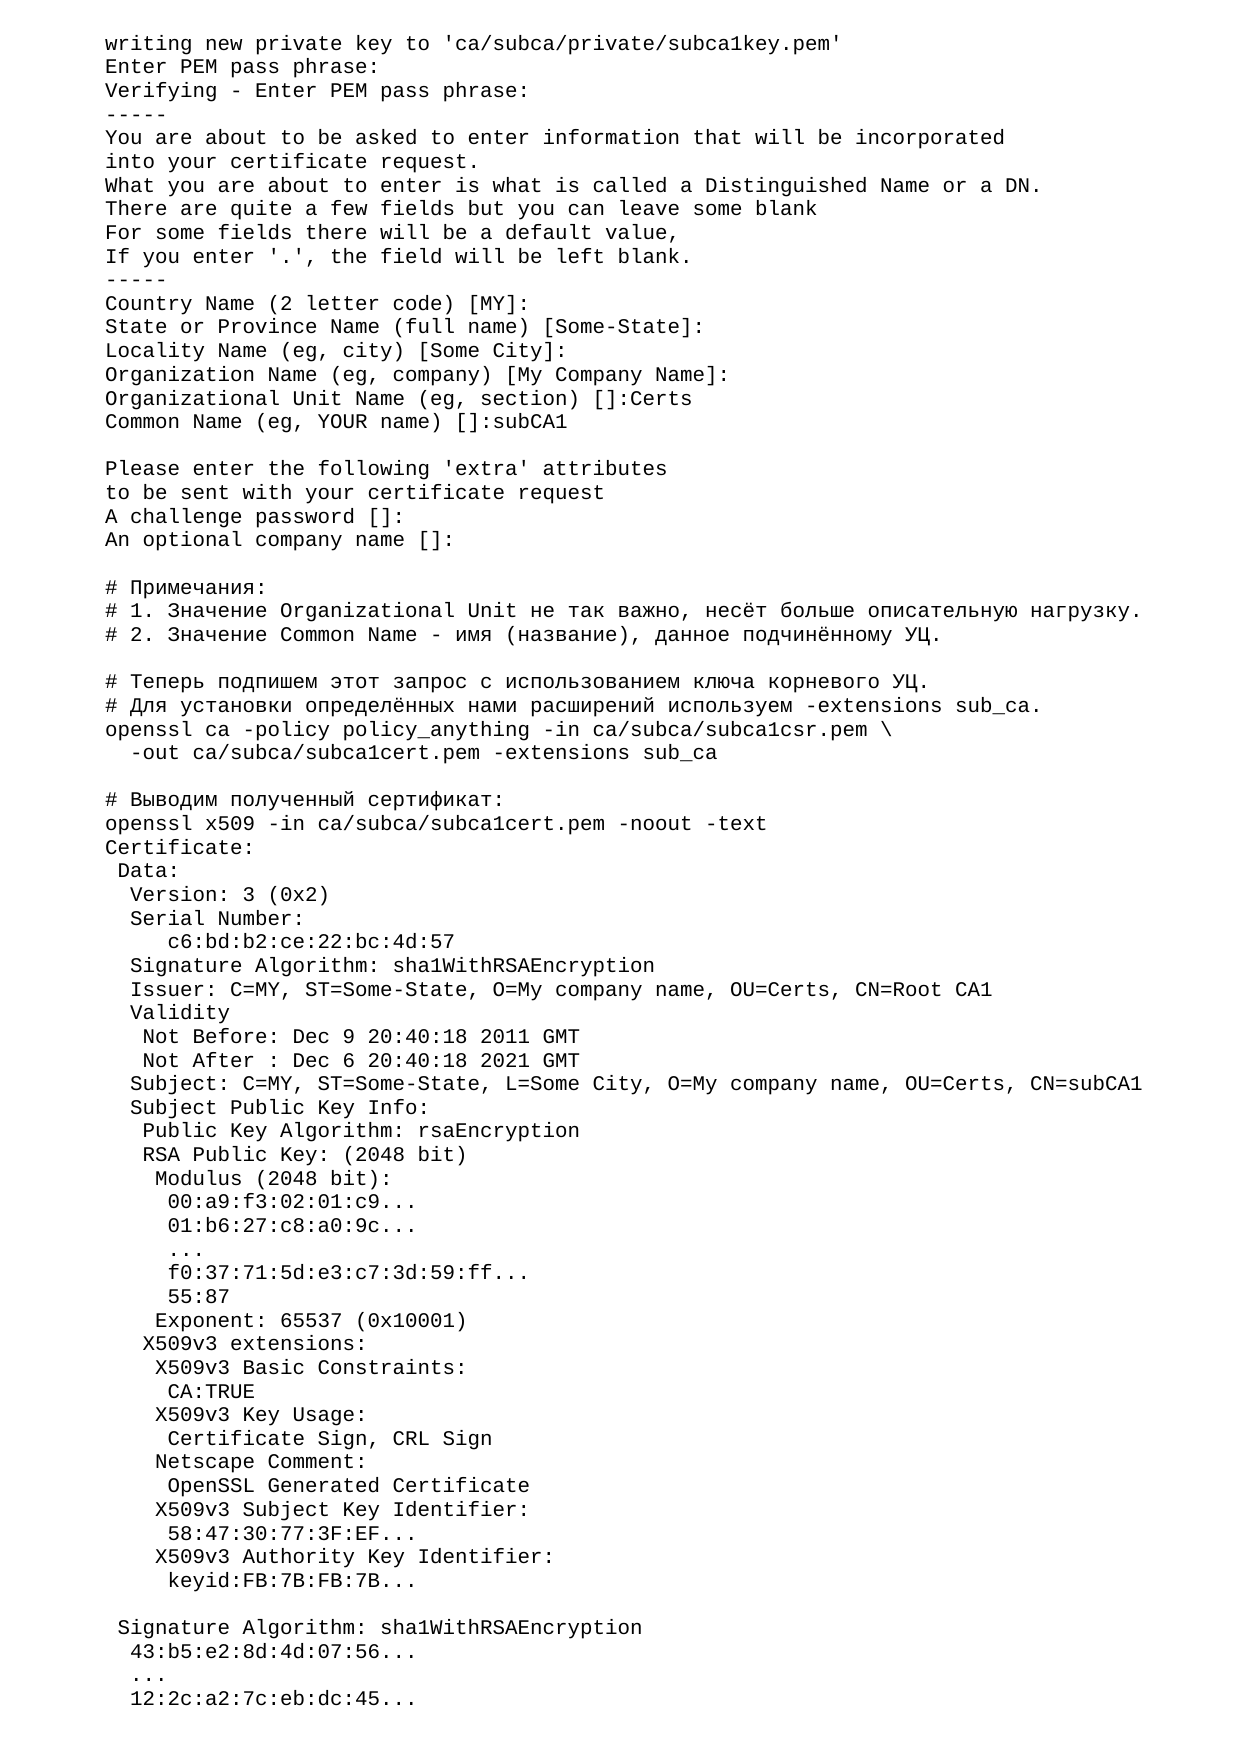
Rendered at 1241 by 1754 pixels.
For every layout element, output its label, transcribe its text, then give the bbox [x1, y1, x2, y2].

list ----- [75, 104, 1212, 127]
list Locality Name (eg, city) [Some City]: [75, 340, 1212, 364]
list # Выводим полученный сертификат: [75, 789, 1212, 813]
list 12:2c:a2:7c:eb:dc:45... [75, 1688, 1212, 1712]
list openssl x509 -in ca/subca/subca1cert.pem -noout -text [75, 813, 1212, 837]
list Subject: C=MY, ST=Some-State, L=Some City, O=My company name, OU=Certs, CN=subCA1 [75, 1073, 1212, 1097]
list Certificate Sign, CRL Sign [75, 1428, 1212, 1452]
list Not After : Dec 6 20:40:18 2021 GMT [75, 1049, 1212, 1073]
list into your certificate request. [75, 151, 1212, 175]
list Modulus (2048 bit): [75, 1168, 1212, 1191]
list Country Name (2 letter code) [MY]: [75, 293, 1212, 317]
list OpenSSL Generated Certificate [75, 1475, 1212, 1499]
list X509v3 Authority Key Identifier: [75, 1546, 1212, 1570]
list Issuer: C=MY, ST=Some-State, O=My company name, OU=Certs, CN=Root CA1 [75, 979, 1212, 1002]
list Please enter the following 'extra' attributes [75, 458, 1212, 482]
list Organizational Unit Name (eg, section) []:Certs [75, 387, 1212, 411]
list Exponent: 65537 (0x10001) [75, 1310, 1212, 1333]
list State or Province Name (full name) [Some-State]: [75, 317, 1212, 340]
list # Примечания: [75, 577, 1212, 600]
list You are about to be asked to enter information that will be incorporated [75, 127, 1212, 151]
list RSA Public Key: (2048 bit) [75, 1144, 1212, 1168]
list Signature Algorithm: sha1WithRSAEncryption [75, 955, 1212, 979]
list writing new private key to 'ca/subca/private/subca1key.pem' [75, 33, 1212, 56]
list A challenge password []: [75, 506, 1212, 529]
list Validity [75, 1002, 1212, 1026]
list CA:TRUE [75, 1381, 1212, 1404]
list -out ca/subca/subca1cert.pem -extensions sub_ca [75, 742, 1212, 766]
list c6:bd:b2:ce:22:bc:4d:57 [75, 931, 1212, 955]
list 00:a9:f3:02:01:c9... [75, 1191, 1212, 1215]
list If you enter '.', the field will be left blank. [75, 246, 1212, 269]
list For some fields there will be a default value, [75, 222, 1212, 246]
list Subject Public Key Info: [75, 1097, 1212, 1121]
list X509v3 Subject Key Identifier: [75, 1499, 1212, 1522]
list Serial Number: [75, 908, 1212, 931]
list # 1. Значение Organizational Unit не так важно, несёт больше описательную нагрузку. [75, 600, 1212, 624]
list ----- [75, 269, 1212, 293]
list Version: 3 (0x2) [75, 884, 1212, 908]
list Verifying - Enter PEM pass phrase: [75, 80, 1212, 104]
list openssl ca -policy policy_anything -in ca/subca/subca1csr.pem \ [75, 718, 1212, 742]
list f0:37:71:5d:e3:c7:3d:59:ff... [75, 1262, 1212, 1286]
list Public Key Algorithm: rsaEncryption [75, 1121, 1212, 1144]
list Signature Algorithm: sha1WithRSAEncryption [75, 1617, 1212, 1641]
list Data: [75, 860, 1212, 884]
list ... [75, 1664, 1212, 1688]
list X509v3 Key Usage: [75, 1404, 1212, 1428]
list 01:b6:27:c8:a0:9c... [75, 1215, 1212, 1239]
list 58:47:30:77:3F:EF... [75, 1522, 1212, 1546]
list keyid:FB:7B:FB:7B... [75, 1570, 1212, 1593]
list There are quite a few fields but you can leave some blank [75, 198, 1212, 222]
list X509v3 Basic Constraints: [75, 1357, 1212, 1381]
list ... [75, 1239, 1212, 1262]
list An optional company name []: [75, 529, 1212, 553]
list Common Name (eg, YOUR name) []:subCA1 [75, 411, 1212, 435]
list 43:b5:e2:8d:4d:07:56... [75, 1641, 1212, 1664]
list Certificate: [75, 837, 1212, 860]
list Enter PEM pass phrase: [75, 56, 1212, 80]
list Organization Name (eg, company) [My Company Name]: [75, 364, 1212, 387]
list # 2. Значение Common Name - имя (название), данное подчинённому УЦ. [75, 624, 1212, 648]
list # Для установки определённых нами расширений используем -extensions sub_ca. [75, 695, 1212, 718]
list What you are about to enter is what is called a Distinguished Name or a DN. [75, 175, 1212, 198]
list 55:87 [75, 1286, 1212, 1310]
list to be sent with your certificate request [75, 482, 1212, 506]
list Not Before: Dec 9 20:40:18 2011 GMT [75, 1026, 1212, 1049]
list X509v3 extensions: [75, 1333, 1212, 1357]
list Netscape Comment: [75, 1452, 1212, 1475]
list # Теперь подпишем этот запрос с использованием ключа корневого УЦ. [75, 671, 1212, 695]
